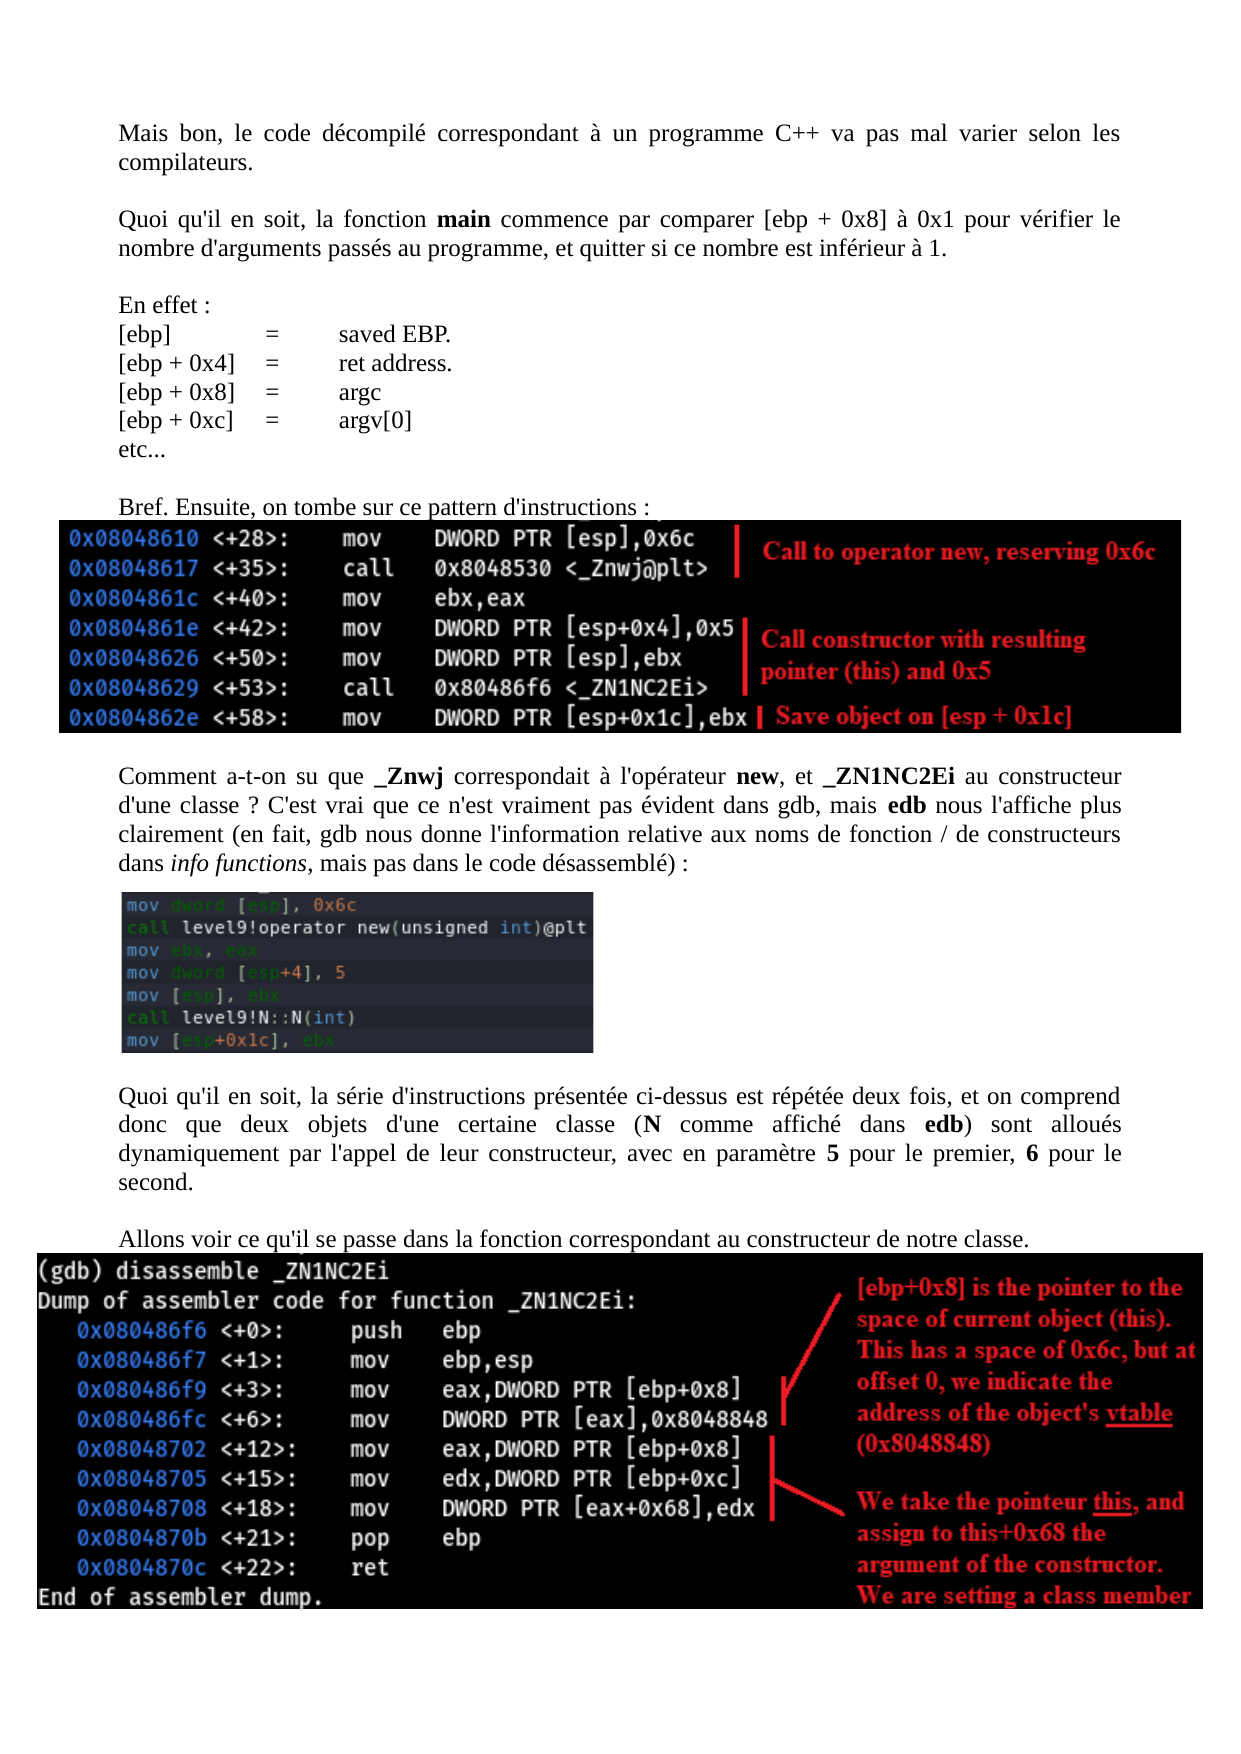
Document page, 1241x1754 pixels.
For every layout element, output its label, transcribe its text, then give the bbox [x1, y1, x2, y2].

text Allons voir ce qu'il se passe dans la fonction correspondant au constructeur de notre classe. [118, 1224, 1122, 1253]
text Comment a-t-on su que _Znwj correspondait à l'opérateur new, et _ZN1NC2Ei au constructeur d'une classe ? C'est vrai que ce n'est vraiment pas évident dans gdb, mais edb nous l'affiche plus clairement (en fait, gdb nous donne l'information relative aux noms de fonction / de constructeurs dans info functions, mais pas dans le code désassemblé) : [118, 761, 1122, 876]
text [ebp] = saved EBP. [118, 319, 1122, 348]
text Quoi qu'il en soit, la série d'instructions présentée ci-dessus est répétée deux fois, et on comprend donc que deux objets d'une certaine classe (N comme affiché dans edb) sont alloués dynamiquement par l'appel de leur constructeur, avec en paramètre 5 pour le premier, 6 pour le second. [118, 1081, 1122, 1196]
text En effet : [118, 291, 1122, 319]
text Quoi qu'il en soit, la fonction main commence par comparer [ebp + 0x8] à 0x1 pour vérifier le nombre d'arguments passés au programme, et quitter si ce nombre est inférieur à 1. [118, 204, 1122, 262]
text Bref. Ensuite, on tombe sur ce pattern d'instructions : [118, 492, 1122, 520]
text [ebp + 0x4] = ret address. [118, 348, 1122, 377]
text Mais bon, le code décompilé correspondant à un programme C++ va pas mal varier selon les compilateurs. [118, 118, 1122, 176]
text etc... [118, 434, 1122, 463]
text [ebp + 0x8] = argc [118, 377, 1122, 406]
text [ebp + 0xc] = argv[0] [118, 406, 1122, 434]
